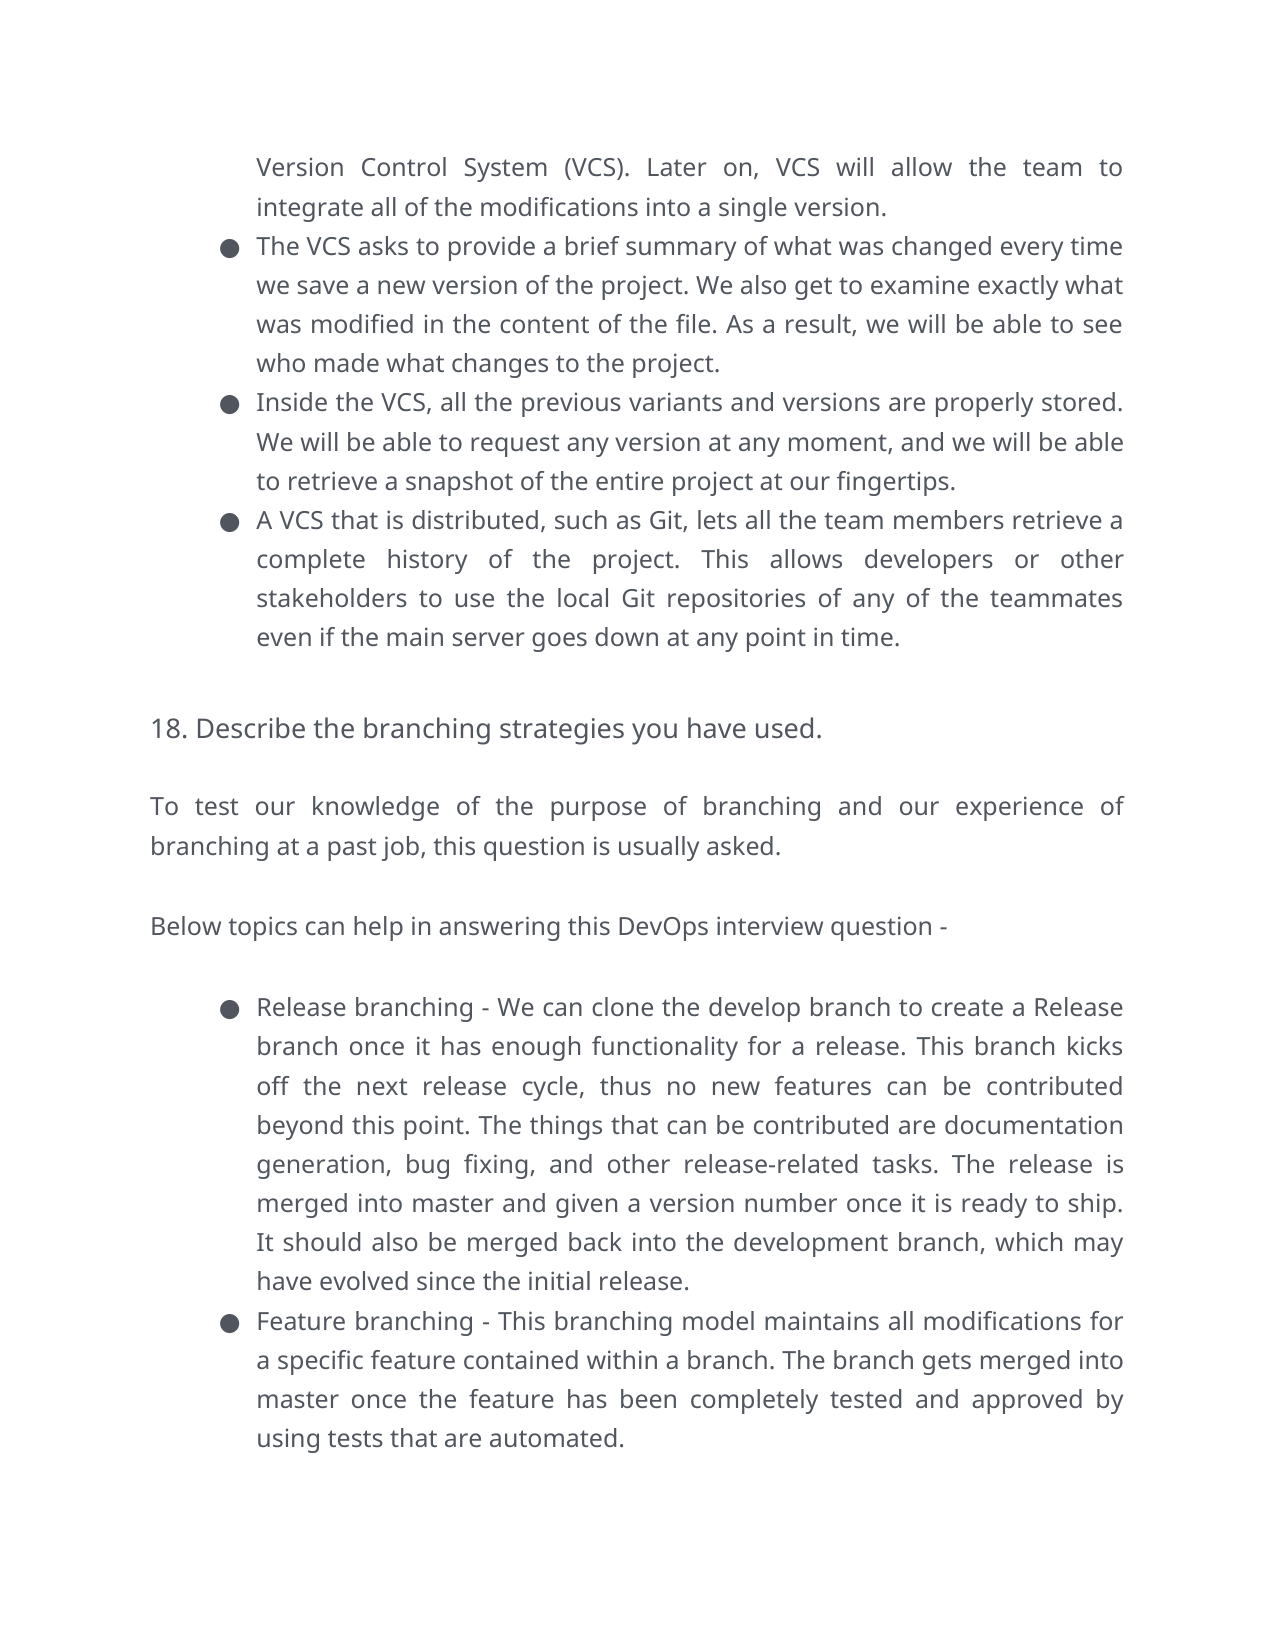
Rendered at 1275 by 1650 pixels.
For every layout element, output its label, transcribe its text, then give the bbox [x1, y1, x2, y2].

list The VCS asks to provide a brief summary of what was changed every time we save a new version of the project. We also get to examine exactly what was modified in the content of the file. As a result, we will be able to see who made what changes to the project. [219, 228, 1125, 380]
list Feature branching - This branching model maintains all modifications for a specific feature contained within a branch. The branch gets merged into master once the feature has been completely tested and approved by using tests that are automated. [219, 1303, 1125, 1455]
text To test our knowledge of the purpose of branching and our experience of branching at a past job, this question is usually asked. [150, 789, 1125, 862]
list Release branching - We can clone the develop branch to create a Release branch once it has enough functionality for a release. This branch kicks off the next release cycle, thus no new features can be contributed beyond this point. The things that can be contributed are documentation generation, bug fixing, and other release-related tasks. The release is merged into master and given a version number once it is ready to ship. It should also be merged back into the development branch, which may have evolved since the initial release. [219, 990, 1125, 1298]
list Inside the VCS, all the previous variants and versions are properly stored. We will be able to request any version at any moment, and we will be able to retrieve a snapshot of the entire project at our fingertips. [219, 385, 1125, 497]
list Version Control System (VCS). Later on, VCS will allow the team to integrate all of the modifications into a single version. [219, 150, 1125, 223]
list A VCS that is distributed, such as Git, lets all the team members retrieve a complete history of the project. This allows developers or other stakeholders to use the local Git repositories of any of the teammates even if the main server goes down at any point in time. [219, 502, 1125, 654]
subtitle 18. Describe the branching strategies you have used. [150, 709, 1125, 746]
text Below topics can help in answering this DevOps interview question - [150, 909, 1125, 943]
